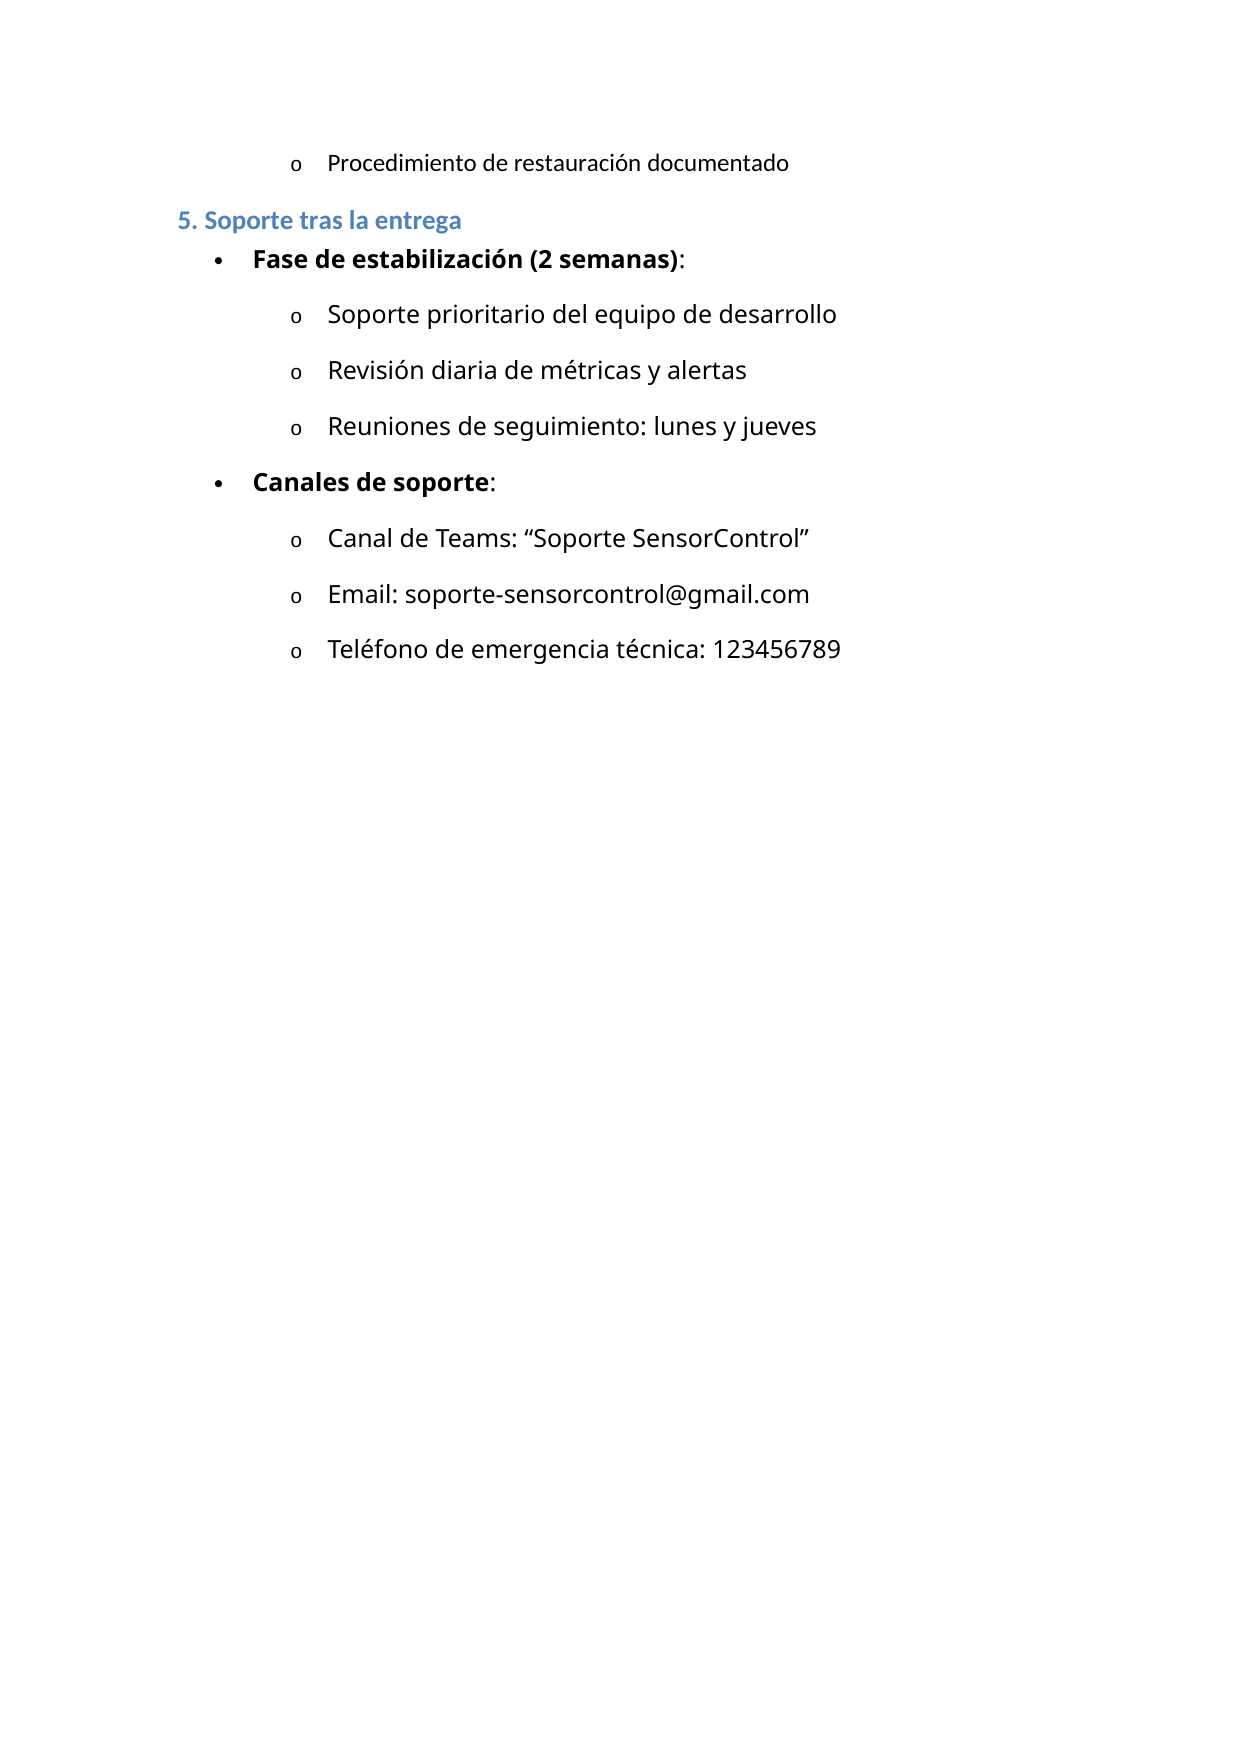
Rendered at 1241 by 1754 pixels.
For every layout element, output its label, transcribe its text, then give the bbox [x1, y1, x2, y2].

list Email: soporte-sensorcontrol@gmail.com [290, 576, 1063, 610]
list Teléfono de emergencia técnica: 123456789 [290, 632, 1063, 666]
list Canales de soporte: [215, 465, 1063, 499]
list Fase de estabilización (2 semanas): [215, 241, 1063, 275]
list Soporte prioritario del equipo de desarrollo [290, 297, 1063, 331]
subtitle 5. Soporte tras la entrega [177, 203, 1063, 236]
list Procedimiento de restauración documentado [290, 148, 1063, 178]
list Reuniones de seguimiento: lunes y jueves [290, 409, 1063, 443]
list Revisión diaria de métricas y alertas [290, 353, 1063, 387]
list Canal de Teams: “Soporte SensorControl” [290, 521, 1063, 554]
